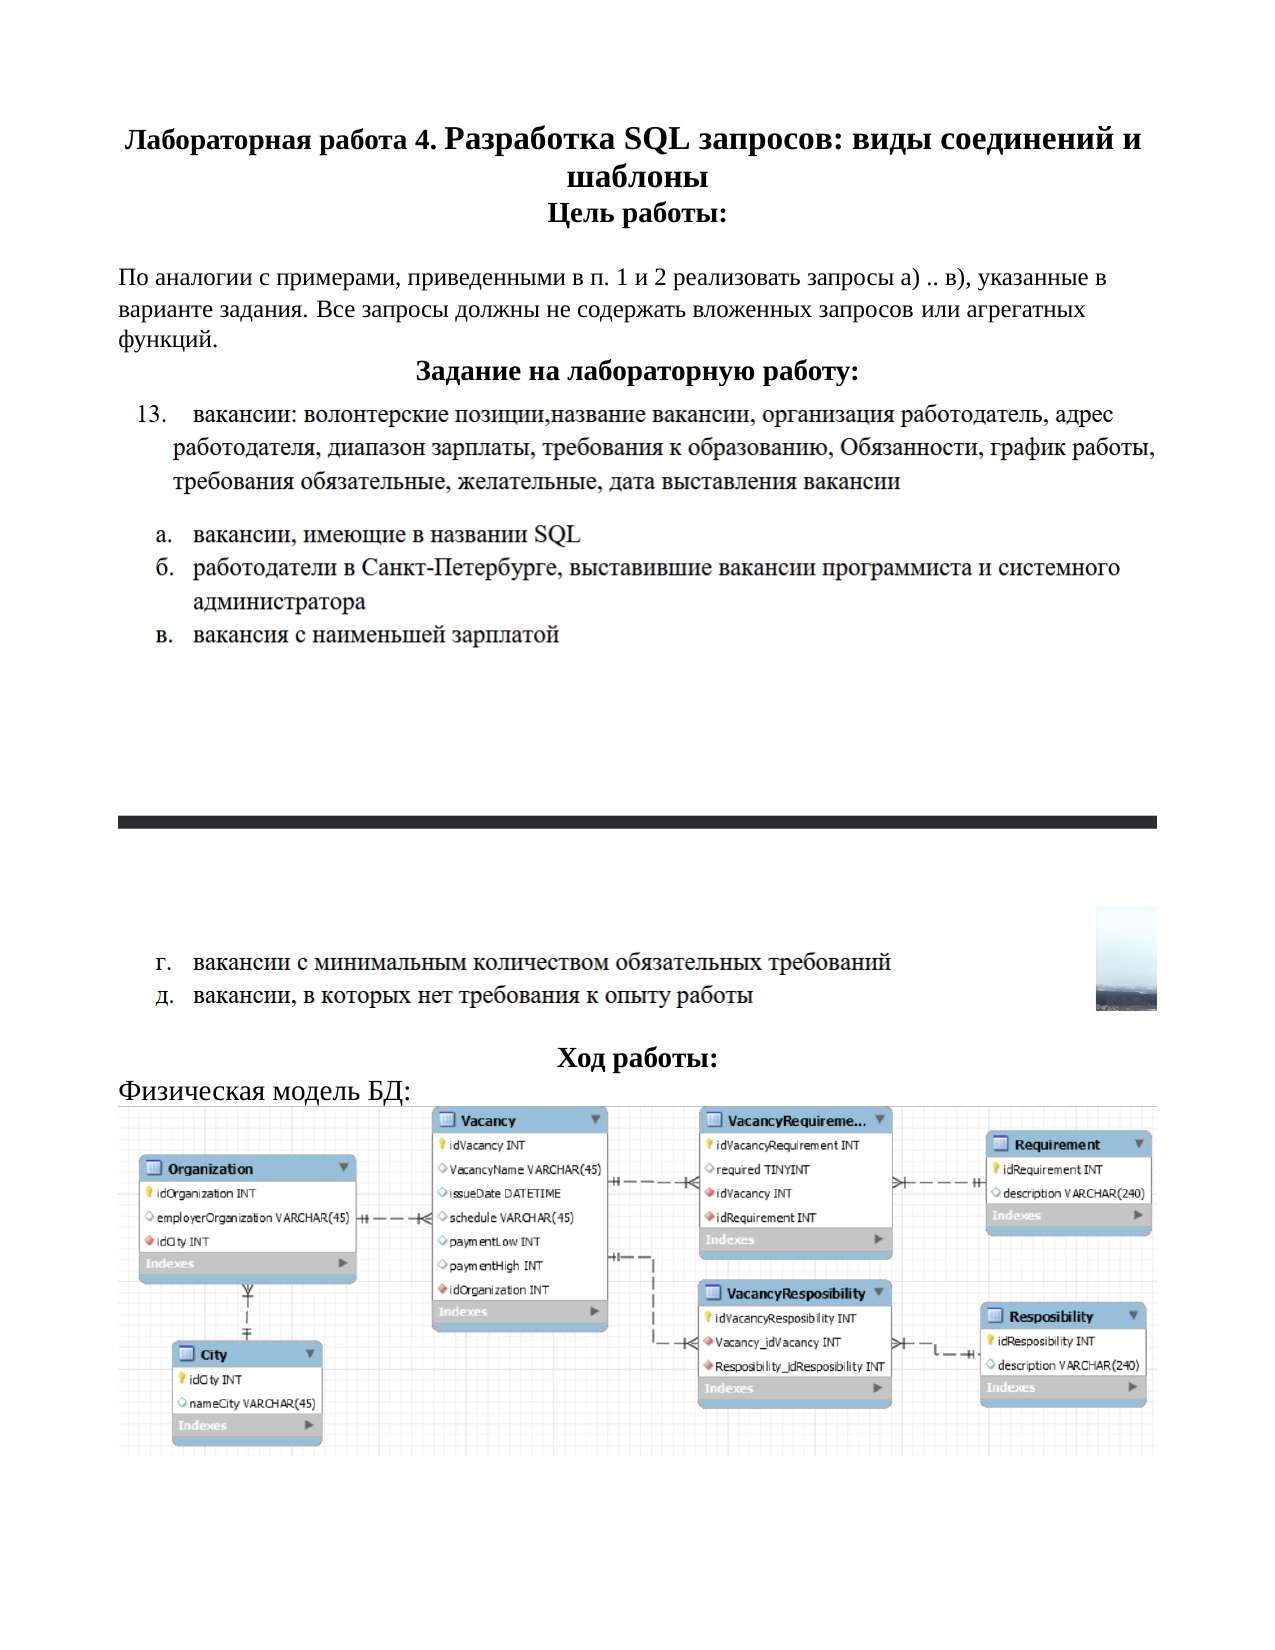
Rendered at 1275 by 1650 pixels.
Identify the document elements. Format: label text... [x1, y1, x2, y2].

text Физическая модель БД: [118, 1073, 1157, 1106]
text Ход работы: [118, 1040, 1157, 1073]
text Задание на лабораторную работу: [118, 353, 1157, 386]
picture [118, 386, 1157, 1011]
text Лабораторная работа 4. Разработка SQL запросов: виды соединений и шаблоны [118, 118, 1157, 195]
text Цель работы: [118, 195, 1157, 228]
picture [118, 1106, 1157, 1456]
text По аналогии с примерами, приведенными в п. 1 и 2 реализовать запросы а) .. в), указанные в варианте задания. Все запросы должны не содержать вложенных запросов или агрегатных функций. [118, 262, 1157, 353]
